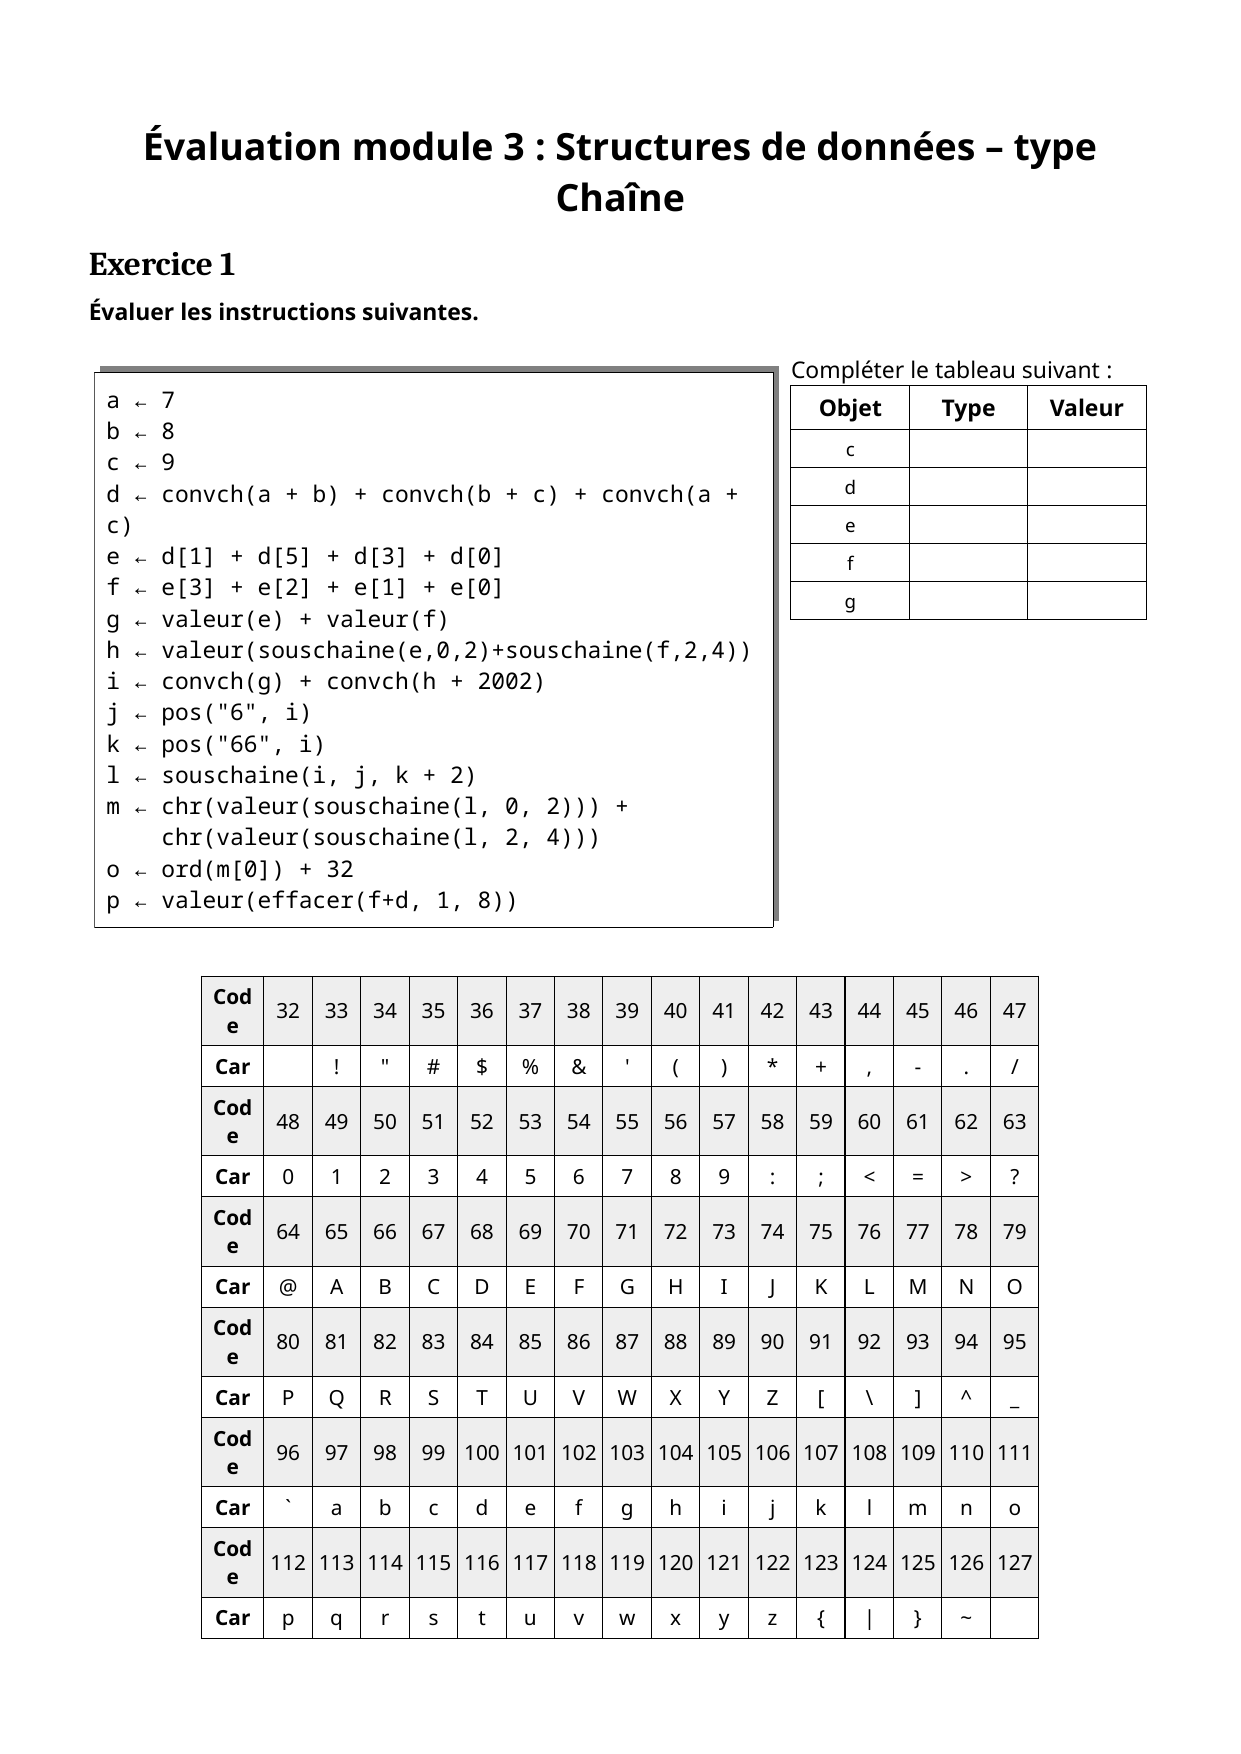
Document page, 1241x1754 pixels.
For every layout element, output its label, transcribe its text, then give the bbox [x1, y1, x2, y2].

table_cell " [361, 1046, 409, 1086]
table_cell 107 [797, 1418, 844, 1486]
table_cell h [652, 1487, 699, 1527]
table_cell 81 [313, 1308, 360, 1376]
table_cell 80 [264, 1308, 312, 1376]
table_cell Code [202, 1197, 263, 1266]
table_cell 123 [797, 1528, 844, 1597]
table_cell = [894, 1156, 941, 1196]
table_cell j [749, 1487, 796, 1527]
table_cell A [313, 1267, 360, 1307]
table_cell 0 [264, 1156, 312, 1196]
table_cell 9 [700, 1156, 748, 1196]
table_cell f [791, 544, 909, 581]
table_header 42 [749, 977, 796, 1045]
table_cell 5 [507, 1156, 554, 1196]
table_cell ) [700, 1046, 748, 1086]
table_cell 88 [652, 1308, 699, 1376]
table_cell 57 [700, 1087, 748, 1155]
table_cell f [555, 1487, 602, 1527]
table_cell & [555, 1046, 602, 1086]
table_cell _ [991, 1377, 1038, 1417]
table_cell [910, 468, 1027, 505]
table_cell 69 [507, 1197, 554, 1266]
table_cell Car [202, 1487, 263, 1527]
table_cell X [652, 1377, 699, 1417]
table_cell ^ [942, 1377, 990, 1417]
table_header 41 [700, 977, 748, 1045]
table_cell 96 [264, 1418, 312, 1486]
table_cell 114 [361, 1528, 409, 1597]
table_cell 53 [507, 1087, 554, 1155]
table_cell [1028, 468, 1146, 505]
table_cell , [846, 1046, 893, 1086]
table_cell - [894, 1046, 941, 1086]
table_cell 84 [458, 1308, 506, 1376]
table_cell 113 [313, 1528, 360, 1597]
table_header Type [910, 386, 1027, 429]
table_cell r [361, 1598, 409, 1637]
table_cell Q [313, 1377, 360, 1417]
subtitle Exercice 1 [88, 245, 1152, 284]
table_cell 51 [410, 1087, 457, 1155]
table_cell ] [894, 1377, 941, 1417]
table_cell g [603, 1487, 651, 1527]
table_cell W [603, 1377, 651, 1417]
table_cell 48 [264, 1087, 312, 1155]
table_cell T [458, 1377, 506, 1417]
text Évaluer les instructions suivantes. [88, 296, 1152, 327]
table_cell < [846, 1156, 893, 1196]
table_cell 106 [749, 1418, 796, 1486]
table_cell d [458, 1487, 506, 1527]
table_cell { [797, 1598, 844, 1637]
table_cell l [846, 1487, 893, 1527]
table_cell + [797, 1046, 844, 1086]
table_cell 120 [652, 1528, 699, 1597]
table_cell Car [202, 1267, 263, 1307]
table_cell 50 [361, 1087, 409, 1155]
table_cell K [797, 1267, 844, 1307]
table_cell 98 [361, 1418, 409, 1486]
table_cell Car [202, 1156, 263, 1196]
table_cell 66 [361, 1197, 409, 1266]
table_cell w [603, 1598, 651, 1637]
table_cell d [791, 468, 909, 505]
table_cell 112 [264, 1528, 312, 1597]
table_cell 4 [458, 1156, 506, 1196]
table_cell i [700, 1487, 748, 1527]
table_cell 71 [603, 1197, 651, 1266]
table_cell Z [749, 1377, 796, 1417]
table_cell D [458, 1267, 506, 1307]
table_header 40 [652, 977, 699, 1045]
table_cell e [507, 1487, 554, 1527]
table_cell Car [202, 1598, 263, 1637]
table_cell G [603, 1267, 651, 1307]
table_cell t [458, 1598, 506, 1637]
table_cell 67 [410, 1197, 457, 1266]
table_cell 75 [797, 1197, 844, 1266]
table_cell 104 [652, 1418, 699, 1486]
table_cell Car [202, 1377, 263, 1417]
subtitle Évaluation module 3 : Structures de données – type Chaîne [88, 120, 1152, 222]
table_cell z [749, 1598, 796, 1637]
table_cell E [507, 1267, 554, 1307]
table_cell 93 [894, 1308, 941, 1376]
table_cell n [942, 1487, 990, 1527]
table_cell M [894, 1267, 941, 1307]
table_cell 59 [797, 1087, 844, 1155]
table_cell > [942, 1156, 990, 1196]
table_cell Car [202, 1046, 263, 1086]
table_cell y [700, 1598, 748, 1637]
table_cell ! [313, 1046, 360, 1086]
table_cell 103 [603, 1418, 651, 1486]
table_cell  [991, 1598, 1038, 1637]
table_cell | [846, 1598, 893, 1637]
table_header 47 [991, 977, 1038, 1045]
table_cell . [942, 1046, 990, 1086]
table_cell 58 [749, 1087, 796, 1155]
table_cell ` [264, 1487, 312, 1527]
table_cell L [846, 1267, 893, 1307]
table_cell 72 [652, 1197, 699, 1266]
table_cell 2 [361, 1156, 409, 1196]
table_cell 105 [700, 1418, 748, 1486]
table_cell Code [202, 1528, 263, 1597]
table_cell ? [991, 1156, 1038, 1196]
table_cell R [361, 1377, 409, 1417]
table_cell [910, 544, 1027, 581]
table_cell 3 [410, 1156, 457, 1196]
table_cell ; [797, 1156, 844, 1196]
table_cell H [652, 1267, 699, 1307]
table_cell 127 [991, 1528, 1038, 1597]
table_cell [910, 506, 1027, 543]
table_cell Code [202, 1087, 263, 1155]
table_header 33 [313, 977, 360, 1045]
table_cell [ [797, 1377, 844, 1417]
table_cell B [361, 1267, 409, 1307]
table_cell s [410, 1598, 457, 1637]
table_cell ( [652, 1046, 699, 1086]
table_cell S [410, 1377, 457, 1417]
table_cell [1028, 544, 1146, 581]
table_cell x [652, 1598, 699, 1637]
table_header 36 [458, 977, 506, 1045]
table_header 34 [361, 977, 409, 1045]
table_header 37 [507, 977, 554, 1045]
table_header Objet [791, 386, 909, 429]
table_cell I [700, 1267, 748, 1307]
table_cell [1028, 430, 1146, 467]
table_cell g [791, 582, 909, 619]
table_cell q [313, 1598, 360, 1637]
table_cell 60 [846, 1087, 893, 1155]
table_header 43 [797, 977, 844, 1045]
table_cell 86 [555, 1308, 602, 1376]
table_cell a [313, 1487, 360, 1527]
table_cell e [791, 506, 909, 543]
table_cell P [264, 1377, 312, 1417]
table_cell 100 [458, 1418, 506, 1486]
table_cell 91 [797, 1308, 844, 1376]
table_cell J [749, 1267, 796, 1307]
table_cell 122 [749, 1528, 796, 1597]
table_header 39 [603, 977, 651, 1045]
table_cell 74 [749, 1197, 796, 1266]
table_cell k [797, 1487, 844, 1527]
table_cell 111 [991, 1418, 1038, 1486]
table_cell / [991, 1046, 1038, 1086]
table_cell N [942, 1267, 990, 1307]
table_cell 76 [846, 1197, 893, 1266]
table_header 44 [846, 977, 893, 1045]
table_cell 101 [507, 1418, 554, 1486]
table_header 46 [942, 977, 990, 1045]
table_cell c [410, 1487, 457, 1527]
table_cell [910, 430, 1027, 467]
table_cell 97 [313, 1418, 360, 1486]
table_cell 77 [894, 1197, 941, 1266]
table_cell 52 [458, 1087, 506, 1155]
table_cell 109 [894, 1418, 941, 1486]
table_cell [1028, 506, 1146, 543]
table_cell 90 [749, 1308, 796, 1376]
table_cell 56 [652, 1087, 699, 1155]
table_cell V [555, 1377, 602, 1417]
table_cell @ [264, 1267, 312, 1307]
table_cell 126 [942, 1528, 990, 1597]
table_cell C [410, 1267, 457, 1307]
table_cell 121 [700, 1528, 748, 1597]
table_cell F [555, 1267, 602, 1307]
table_cell : [749, 1156, 796, 1196]
table_cell [1028, 582, 1146, 619]
table_cell 68 [458, 1197, 506, 1266]
table_cell Y [700, 1377, 748, 1417]
table_cell 49 [313, 1087, 360, 1155]
table_cell 82 [361, 1308, 409, 1376]
table_cell [910, 582, 1027, 619]
table_cell Code [202, 1418, 263, 1486]
table_header a ← 7 b ← 8 c ← 9 d ← convch(a + b) + convch(b + c) + convch(a + c) e ← d[1] + d[5] + d[3] + d[0] f ← e[3] + e[2] + e[1] + e[0] g ← valeur(e) + valeur(f) h ← valeur(souschaine(e,0,2)+souschaine(f,2,4)) i ← convch(g) + convch(h + 2002) j ← pos("6", i) k ← pos("66", i) l ← souschaine(i, j, k + 2) m ← chr(valeur(souschaine(l, 0, 2))) + chr(valeur(souschaine(l, 2, 4))) o ← ord(m[0]) + 32 p ← valeur(effacer(f+d, 1, 8)) [89, 349, 785, 944]
table_cell o [991, 1487, 1038, 1527]
table_cell % [507, 1046, 554, 1086]
table_cell m [894, 1487, 941, 1527]
table_cell b [361, 1487, 409, 1527]
table_cell c [791, 430, 909, 467]
table_cell 124 [846, 1528, 893, 1597]
table_cell 1 [313, 1156, 360, 1196]
table_cell 64 [264, 1197, 312, 1266]
table_cell # [410, 1046, 457, 1086]
table_cell U [507, 1377, 554, 1417]
table_cell 117 [507, 1528, 554, 1597]
table_cell 108 [846, 1418, 893, 1486]
table_cell 65 [313, 1197, 360, 1266]
table_header Valeur [1028, 386, 1146, 429]
table_cell 125 [894, 1528, 941, 1597]
table_cell v [555, 1598, 602, 1637]
table_cell } [894, 1598, 941, 1637]
table_cell $ [458, 1046, 506, 1086]
table_cell 78 [942, 1197, 990, 1266]
table_cell 92 [846, 1308, 893, 1376]
table_cell 6 [555, 1156, 602, 1196]
table_cell 54 [555, 1087, 602, 1155]
table_cell 73 [700, 1197, 748, 1266]
table_cell 61 [894, 1087, 941, 1155]
table_cell Code [202, 1308, 263, 1376]
table_cell 55 [603, 1087, 651, 1155]
table_cell 115 [410, 1528, 457, 1597]
table_cell 99 [410, 1418, 457, 1486]
table_header Code [202, 977, 263, 1045]
table_cell 85 [507, 1308, 554, 1376]
table_cell 89 [700, 1308, 748, 1376]
table_cell 102 [555, 1418, 602, 1486]
table_cell 95 [991, 1308, 1038, 1376]
table_cell 119 [603, 1528, 651, 1597]
table_cell O [991, 1267, 1038, 1307]
table_cell 8 [652, 1156, 699, 1196]
table_header 38 [555, 977, 602, 1045]
table_cell 79 [991, 1197, 1038, 1266]
table_cell u [507, 1598, 554, 1637]
table_cell 70 [555, 1197, 602, 1266]
table_cell 62 [942, 1087, 990, 1155]
table_cell ' [603, 1046, 651, 1086]
table_cell 110 [942, 1418, 990, 1486]
table_cell 87 [603, 1308, 651, 1376]
table_cell 63 [991, 1087, 1038, 1155]
table_header 32 [264, 977, 312, 1045]
table_cell 118 [555, 1528, 602, 1597]
table_cell 83 [410, 1308, 457, 1376]
table_cell 7 [603, 1156, 651, 1196]
table_cell ~ [942, 1598, 990, 1637]
table_cell [264, 1046, 312, 1086]
table_cell 94 [942, 1308, 990, 1376]
table_header 45 [894, 977, 941, 1045]
table_cell \ [846, 1377, 893, 1417]
table_cell * [749, 1046, 796, 1086]
table_cell p [264, 1598, 312, 1637]
table_cell 116 [458, 1528, 506, 1597]
table_header 35 [410, 977, 457, 1045]
table_header Compléter le tableau suivant : [785, 349, 1152, 944]
